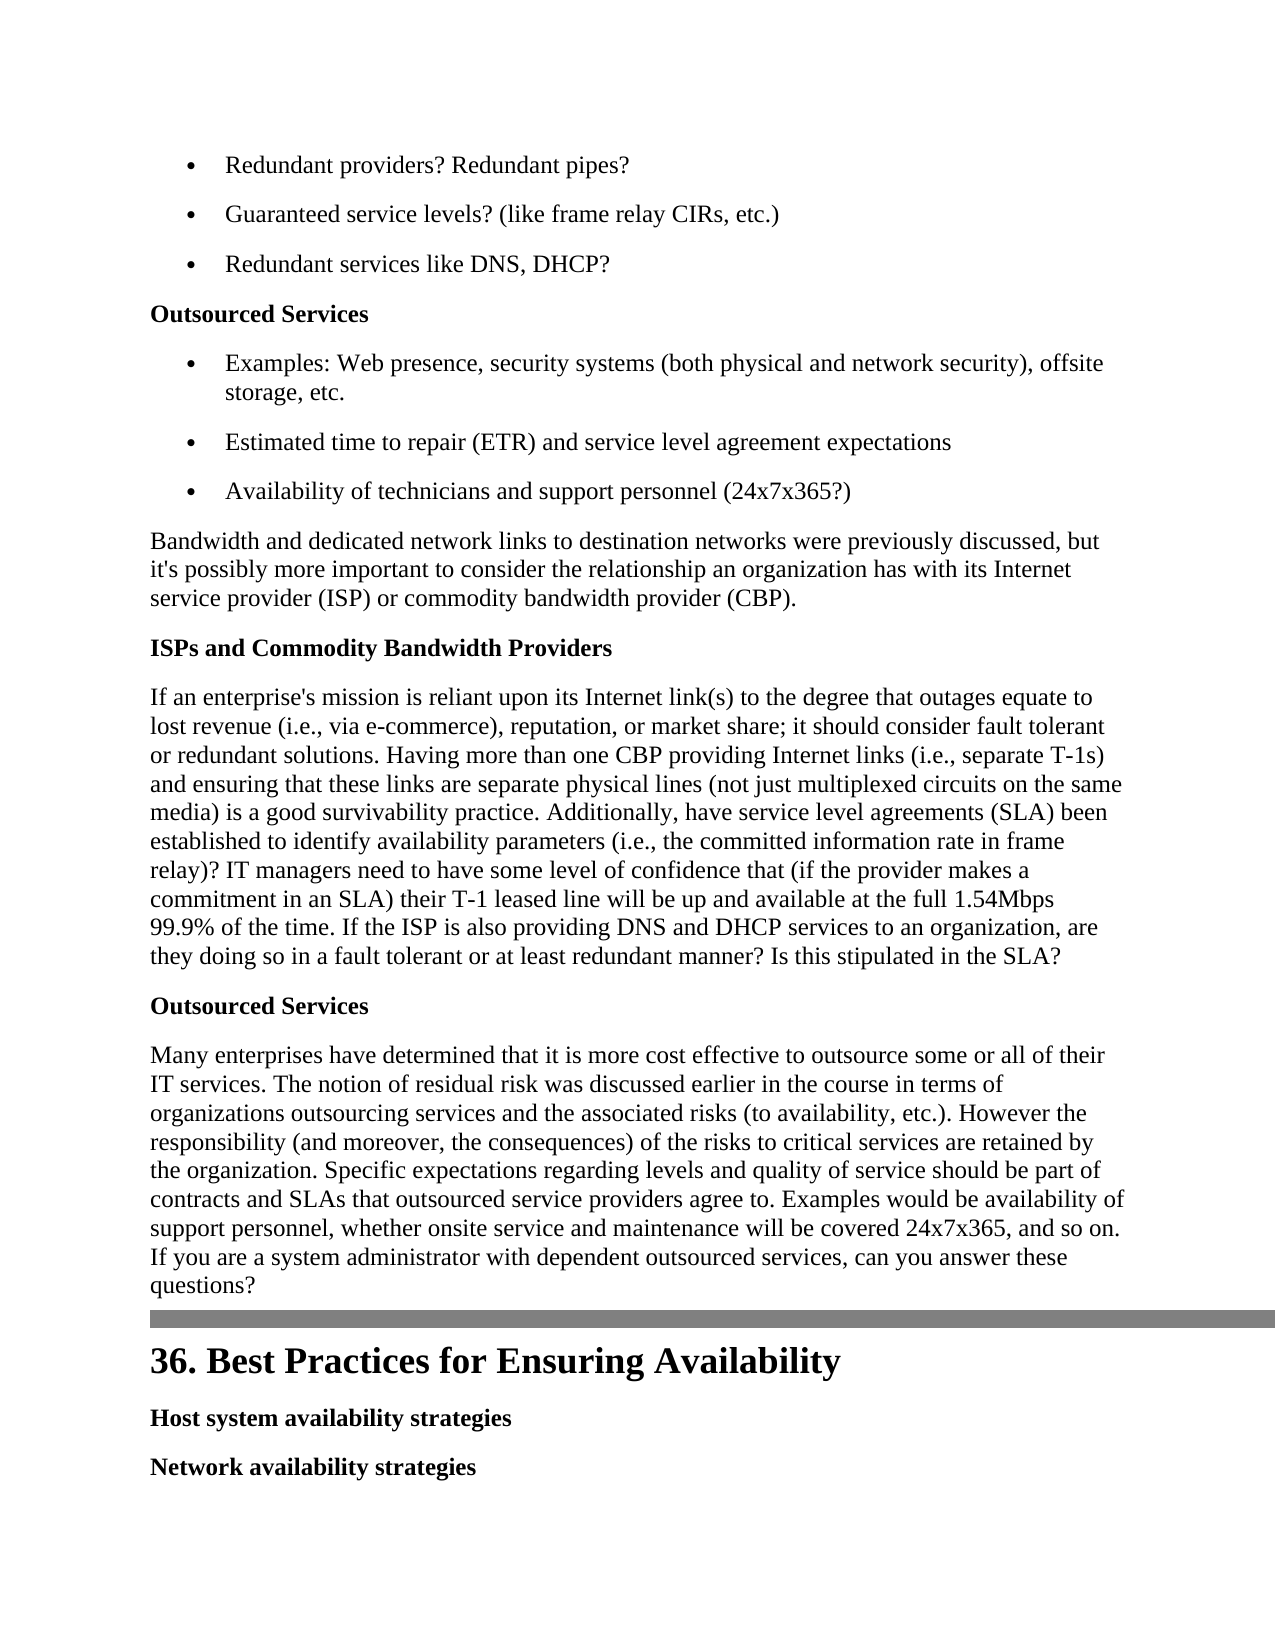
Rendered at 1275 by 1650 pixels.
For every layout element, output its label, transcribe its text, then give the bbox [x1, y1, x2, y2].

list Availability of technicians and support personnel (24x7x365?) [187, 476, 1125, 505]
text Host system availability strategies [150, 1403, 1125, 1432]
list Guaranteed service levels? (like frame relay CIRs, etc.) [187, 199, 1125, 228]
subtitle 36. Best Practices for Ensuring Availability [150, 1339, 1125, 1382]
list Redundant services like DNS, DHCP? [187, 249, 1125, 278]
text Network availability strategies [150, 1452, 1125, 1481]
list Examples: Web presence, security systems (both physical and network security), offsite storage, etc. [187, 348, 1125, 406]
text Bandwidth and dedicated network links to destination networks were previously discussed, but it's possibly more important to consider the relationship an organization has with its Internet service provider (ISP) or commodity bandwidth provider (CBP). [150, 526, 1125, 612]
text If an enterprise's mission is reliant upon its Internet link(s) to the degree that outages equate to lost revenue (i.e., via e-commerce), reputation, or market share; it should consider fault tolerant or redundant solutions. Having more than one CBP providing Internet links (i.e., separate T-1s) and ensuring that these links are separate physical lines (not just multiplexed circuits on the same media) is a good survivability practice. Additionally, have service level agreements (SLA) been established to identify availability parameters (i.e., the committed information rate in frame relay)? IT managers need to have some level of confidence that (if the provider makes a commitment in an SLA) their T-1 leased line will be up and available at the full 1.54Mbps 99.9% of the time. If the ISP is also providing DNS and DHCP services to an organization, are they doing so in a fault tolerant or at least redundant manner? Is this stipulated in the SLA? [150, 682, 1125, 970]
text Outsourced Services [150, 991, 1125, 1019]
text Outsourced Services [150, 299, 1125, 327]
list Redundant providers? Redundant pipes? [187, 150, 1125, 179]
text Many enterprises have determined that it is more cost effective to outsource some or all of their IT services. The notion of residual risk was discussed earlier in the course in terms of organizations outsourcing services and the associated risks (to availability, etc.). However the responsibility (and moreover, the consequences) of the risks to critical services are retained by the organization. Specific expectations regarding levels and quality of service should be part of contracts and SLAs that outsourced service providers agree to. Examples would be availability of support personnel, whether onsite service and maintenance will be covered 24x7x365, and so on. If you are a system administrator with dependent outsourced services, can you answer these questions? [150, 1040, 1125, 1299]
list Estimated time to repair (ETR) and service level agreement expectations [187, 427, 1125, 455]
text ISPs and Commodity Bandwidth Providers [150, 633, 1125, 662]
